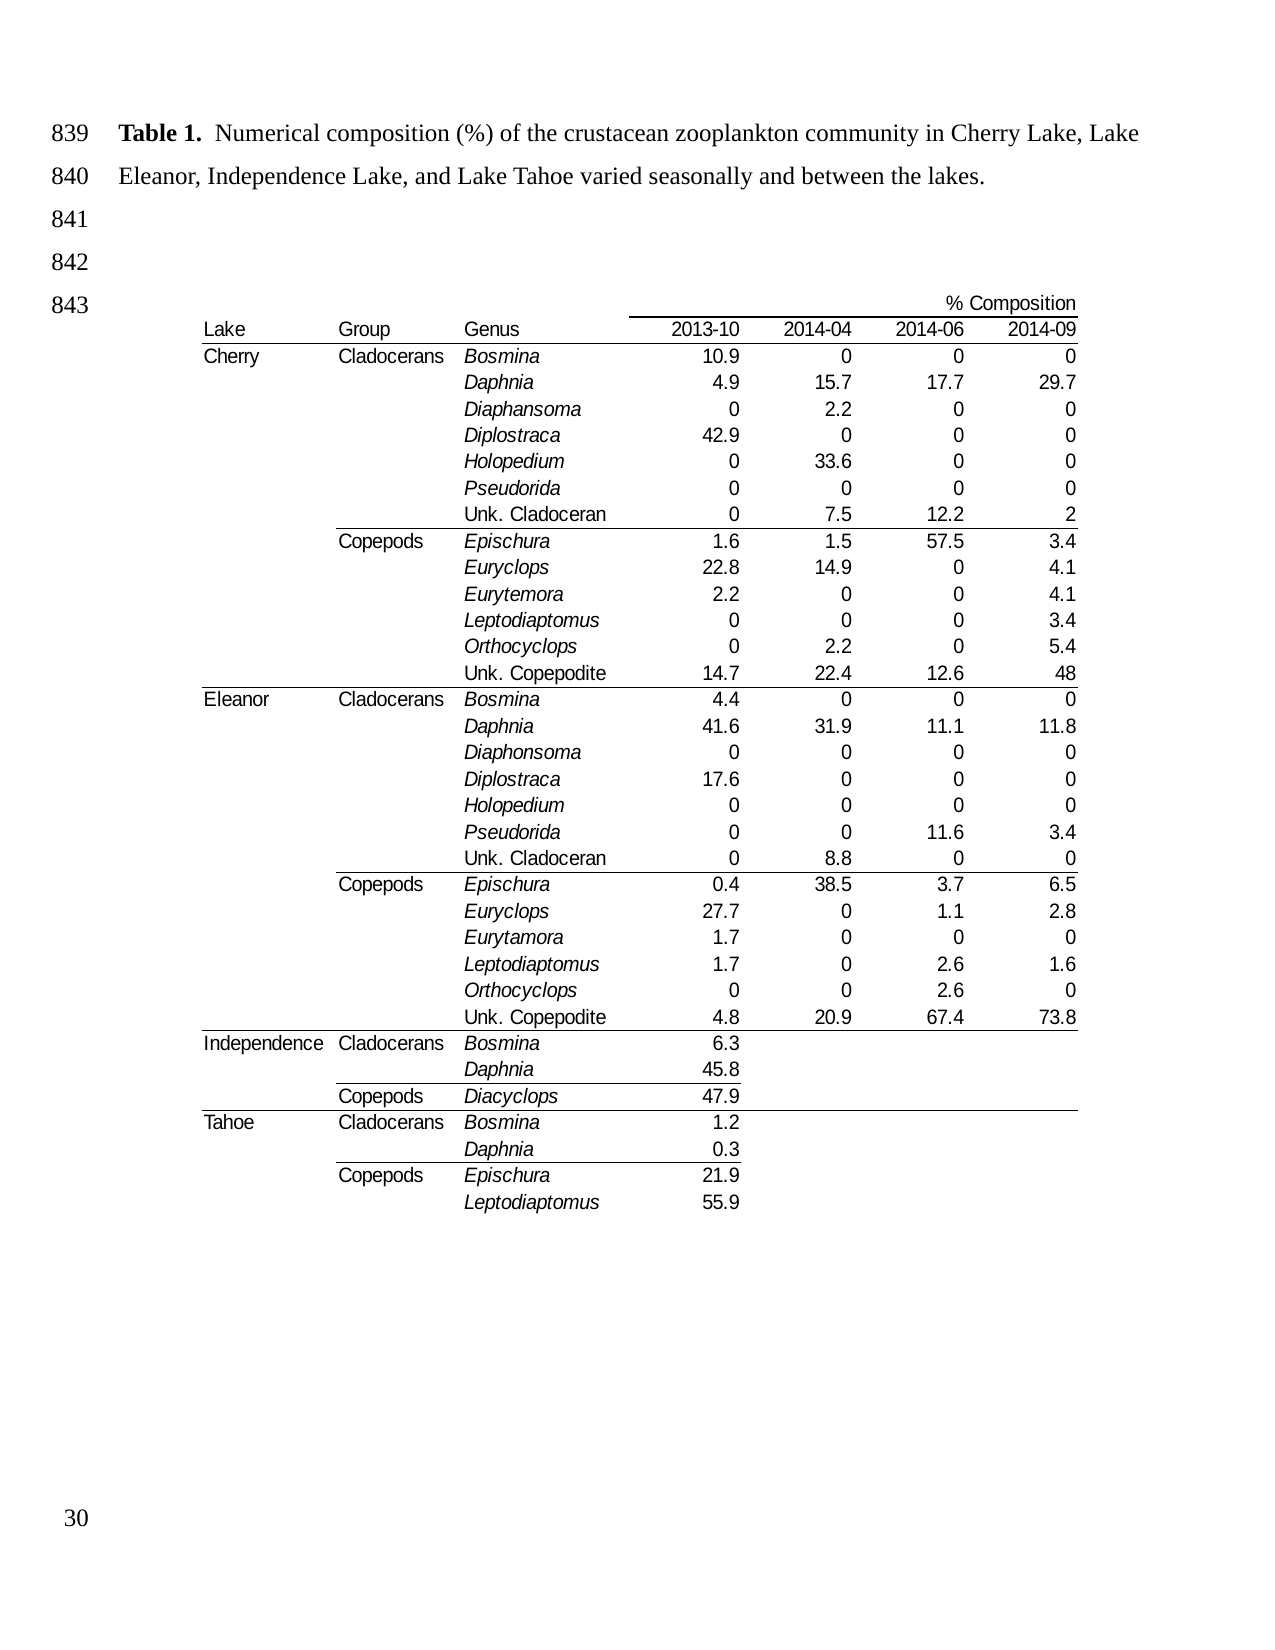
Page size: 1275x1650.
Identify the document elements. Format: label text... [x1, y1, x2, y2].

text Table 1. Numerical composition (%) of the crustacean zooplankton community in Cherry Lake, Lake Eleanor, Independence Lake, and Lake Tahoe varied seasonally and between the lakes. [118, 118, 1157, 190]
